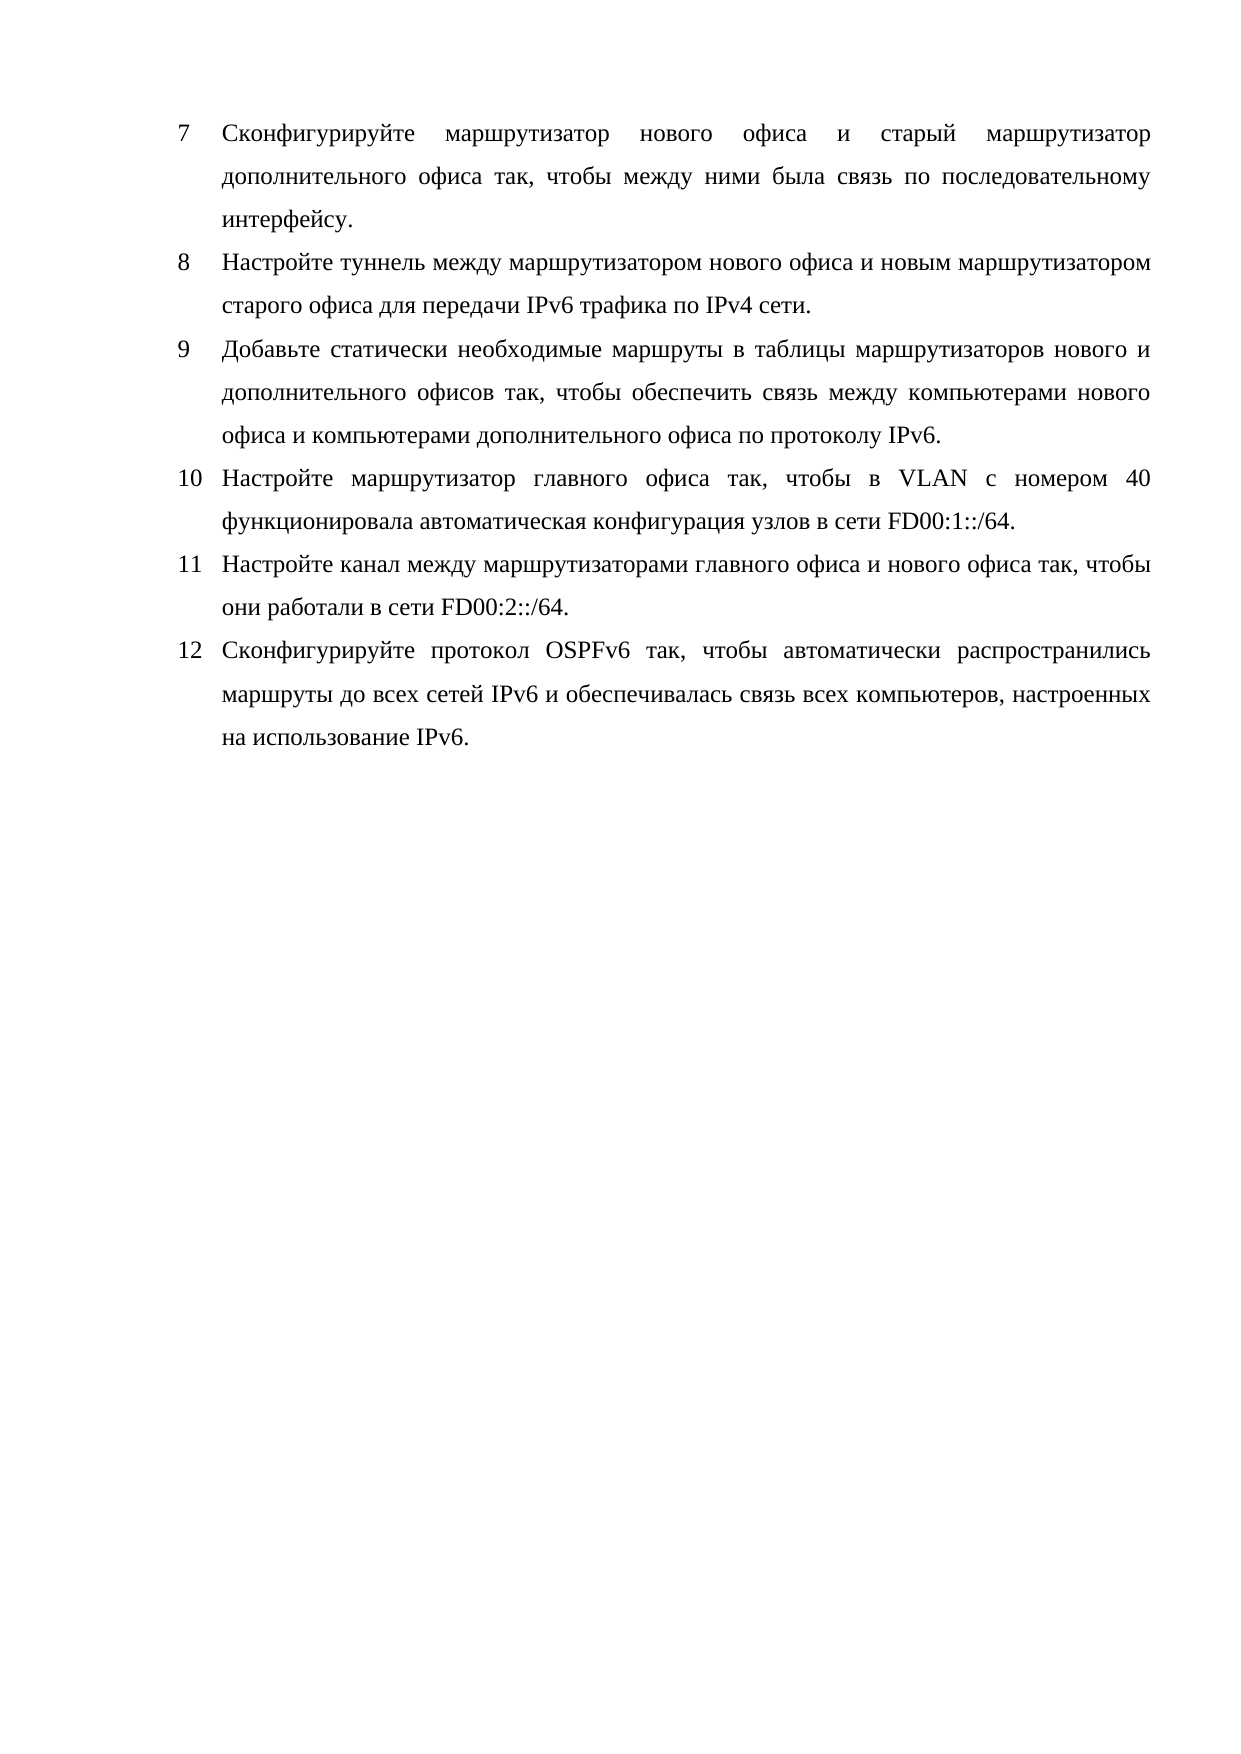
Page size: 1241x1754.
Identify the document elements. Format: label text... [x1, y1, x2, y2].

list Сконфигурируйте маршрутизатор нового офиса и старый маршрутизатор дополнительного офиса так, чтобы между ними была связь по последовательному интерфейсу. [177, 118, 1152, 233]
list Настройте канал между маршрутизаторами главного офиса и нового офиса так, чтобы они работали в сети FD00:2::/64. [177, 549, 1152, 621]
list Настройте туннель между маршрутизатором нового офиса и новым маршрутизатором старого офиса для передачи IPv6 трафика по IPv4 сети. [177, 247, 1152, 319]
list Настройте маршрутизатор главного офиса так, чтобы в VLAN с номером 40 функционировала автоматическая конфигурация узлов в сети FD00:1::/64. [177, 463, 1152, 535]
list Добавьте статически необходимые маршруты в таблицы маршрутизаторов нового и дополнительного офисов так, чтобы обеспечить связь между компьютерами нового офиса и компьютерами дополнительного офиса по протоколу IPv6. [177, 334, 1152, 449]
list Сконфигурируйте протокол OSPFv6 так, чтобы автоматически распространились маршруты до всех сетей IPv6 и обеспечивалась связь всех компьютеров, настроенных на использование IPv6. [177, 636, 1152, 751]
